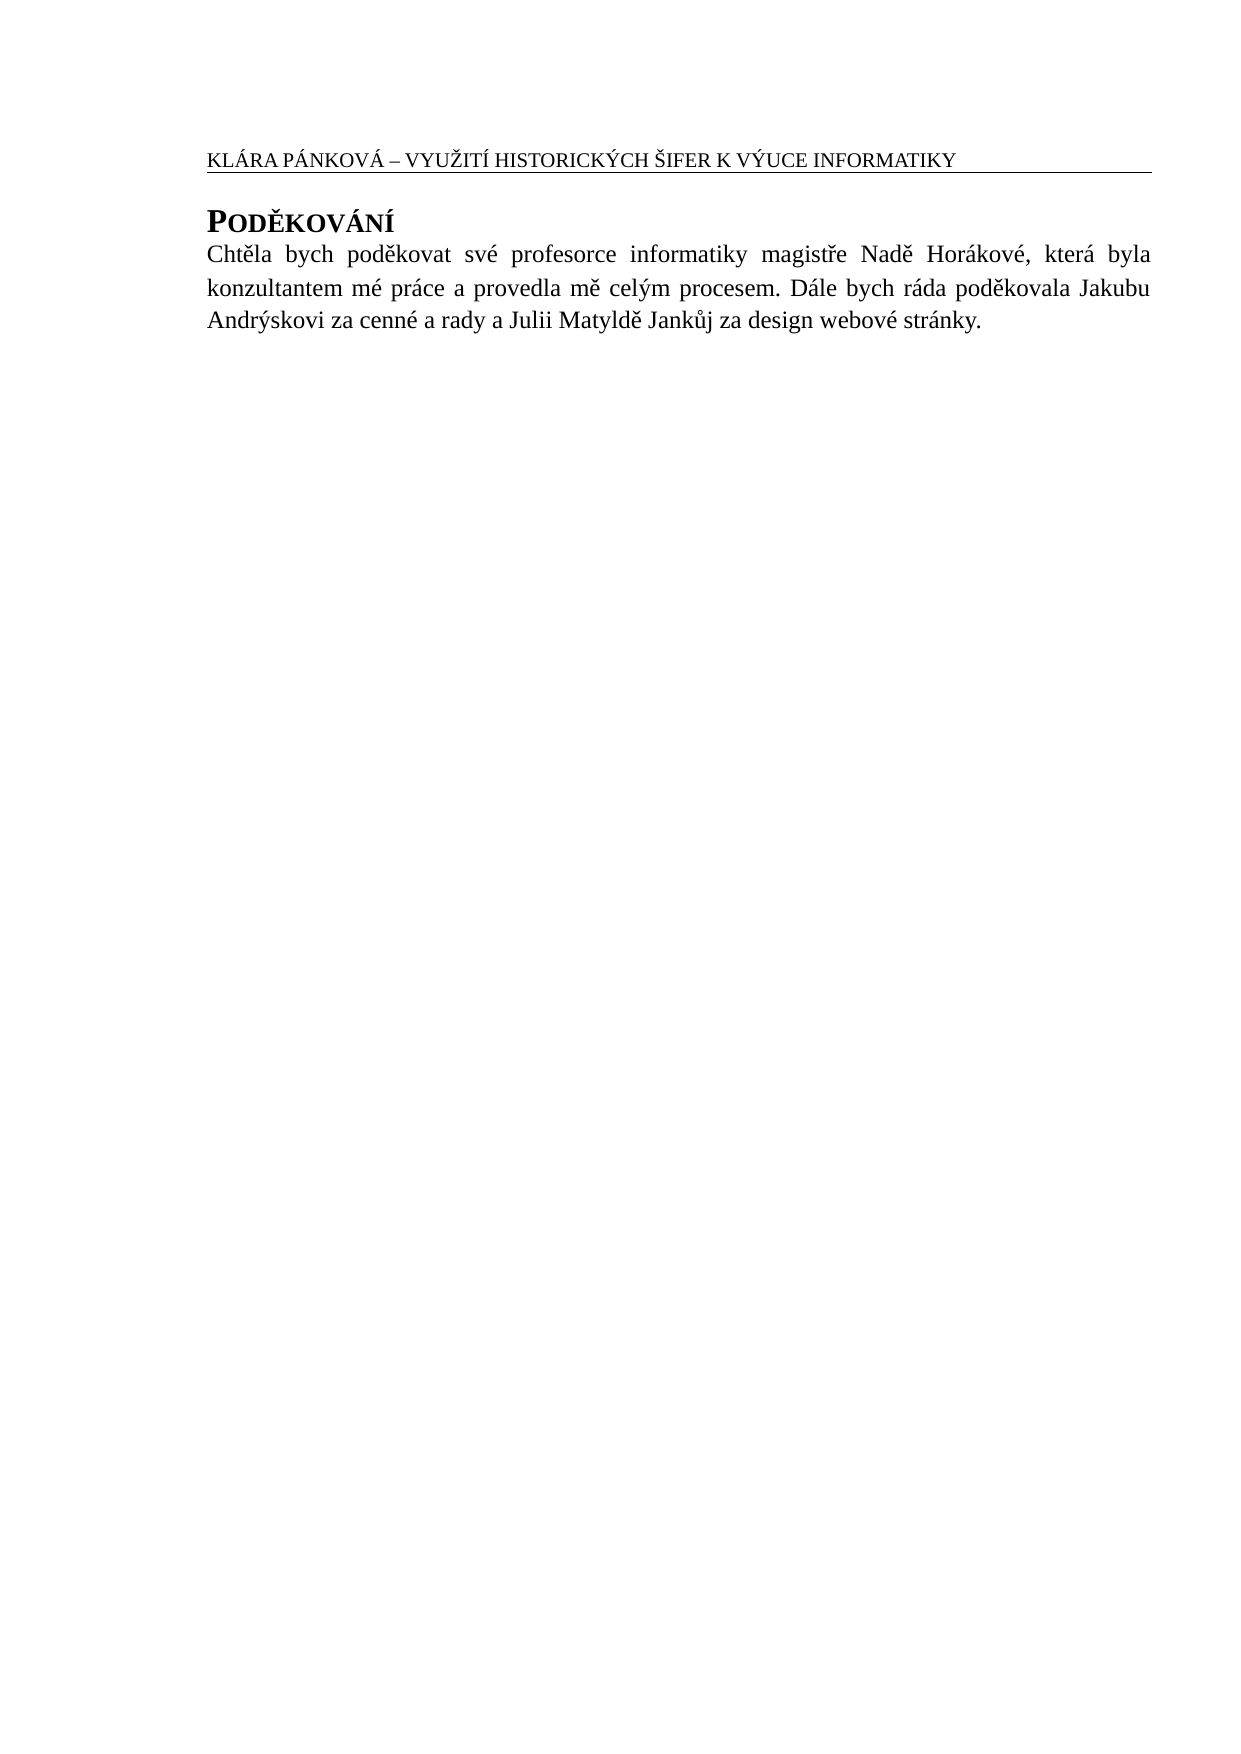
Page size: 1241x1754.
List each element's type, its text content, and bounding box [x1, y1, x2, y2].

text Chtěla bych poděkovat své profesorce informatiky magistře Nadě Horákové, která byla konzultantem mé práce a provedla mě celým procesem. Dále bych ráda poděkovala Jakubu Andrýskovi za cenné a rady a Julii Matyldě Jankůj za design webové stránky. [207, 239, 1152, 334]
text Poděkování [207, 201, 1152, 239]
